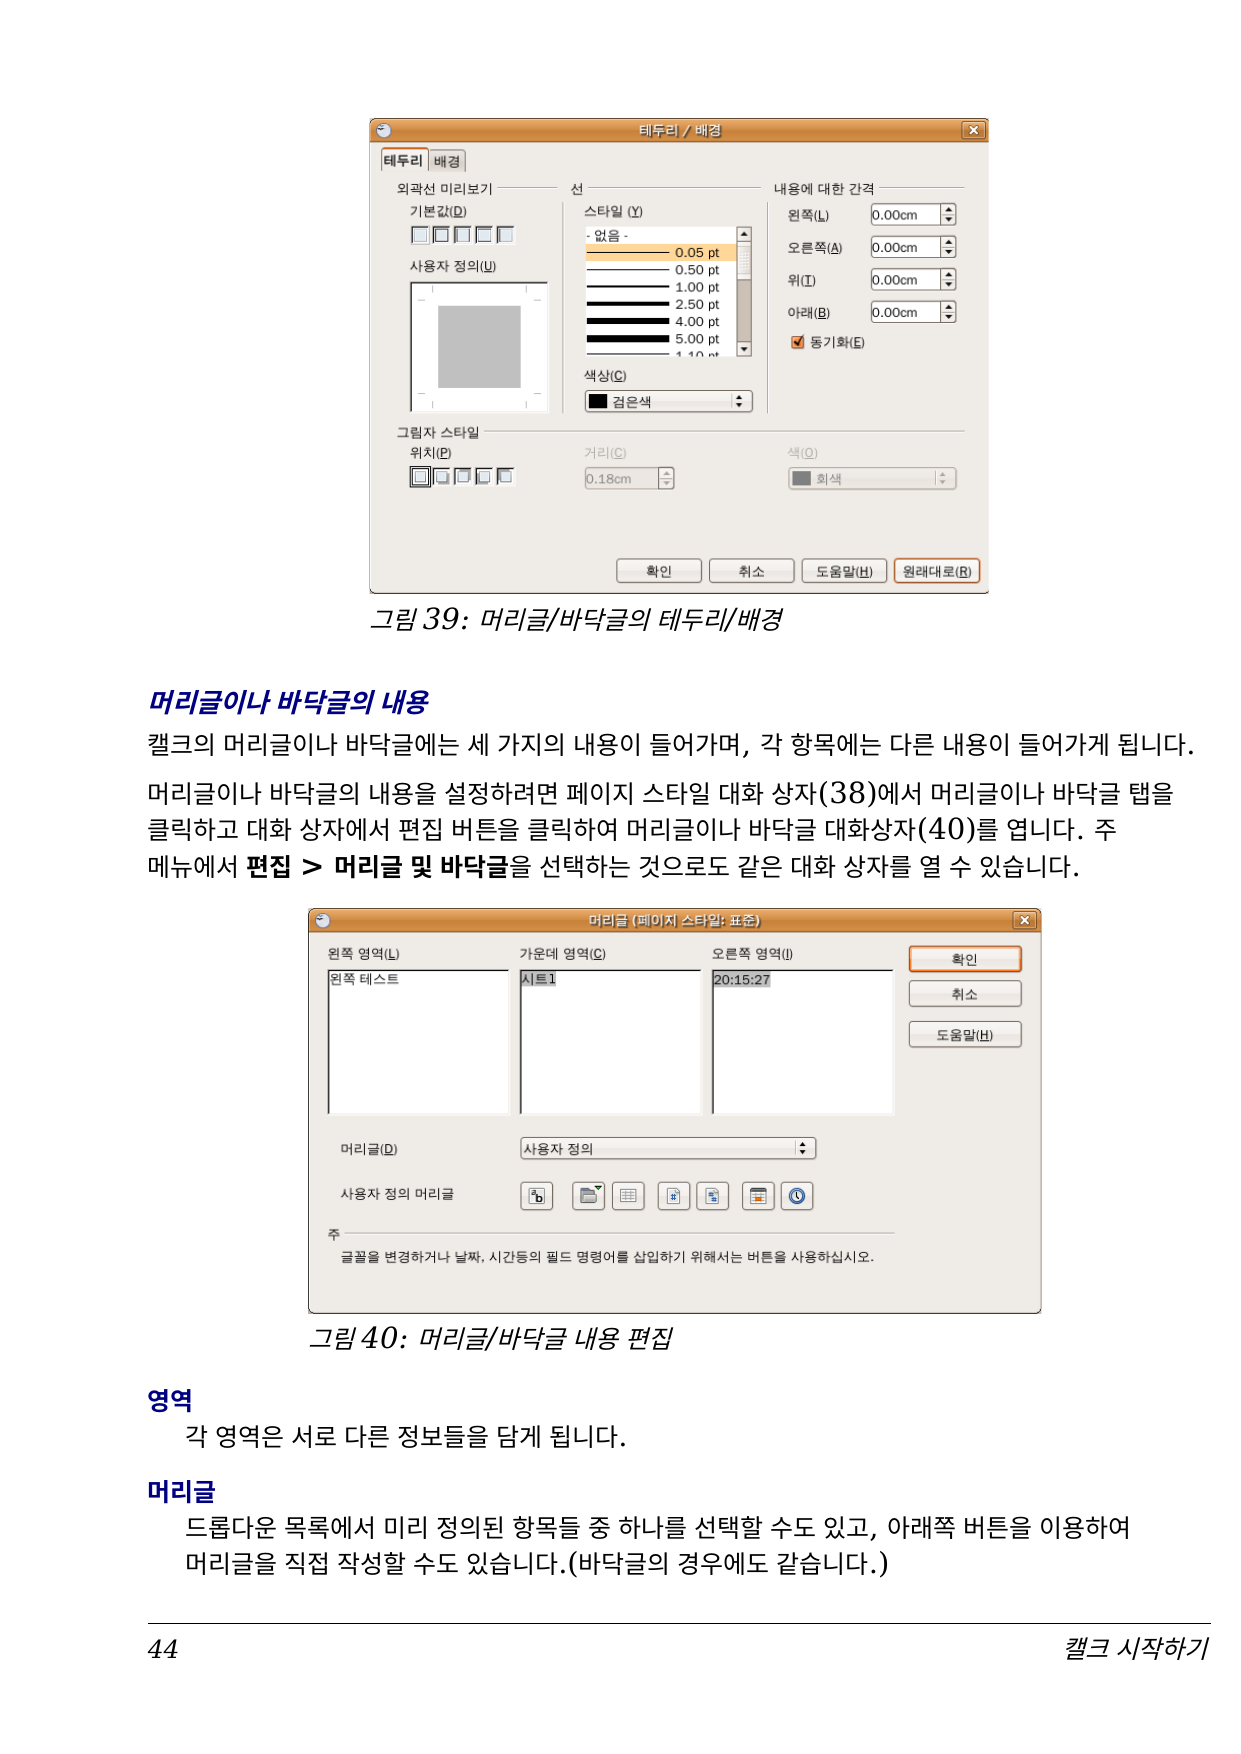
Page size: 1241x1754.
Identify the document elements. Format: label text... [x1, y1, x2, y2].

subtitle 머리글이나 바닥글의 내용 [148, 682, 1211, 719]
text 그림 40: 머리글/바닥글 내용 편집 [308, 1320, 1050, 1356]
picture [369, 118, 989, 594]
text 머리글이나 바닥글의 내용을 설정하려면 페이지 스타일 대화 상자(그림 38)에서 머리글이나 바닥글 탭을 클릭하고 대화 상자에서 편집 버튼을 클릭하여 머리글이나 바닥글 대화상자(그림 40)를 엽니다. 주 메뉴에서 편집 > 머리글 및 바닥글을 선택하는 것으로도 같은 대화 상자를 열 수 있습니다. [148, 774, 1211, 883]
picture [308, 908, 1042, 1314]
text 각 영역은 서로 다른 정보들을 담게 됩니다. [185, 1417, 1211, 1454]
text 그림 39: 머리글/바닥글의 테두리/배경 [369, 601, 989, 637]
text 머리글 [148, 1472, 1211, 1509]
text 영역 [148, 1381, 1211, 1417]
text 드롭다운 목록에서 미리 정의된 항목들 중 하나를 선택할 수도 있고, 아래쪽 버튼을 이용하여 머리글을 직접 작성할 수도 있습니다.(바닥글의 경우에도 같습니다.) [185, 1509, 1211, 1581]
text 캘크의 머리글이나 바닥글에는 세 가지의 내용이 들어가며, 각 항목에는 다른 내용이 들어가게 됩니다. [148, 726, 1211, 762]
